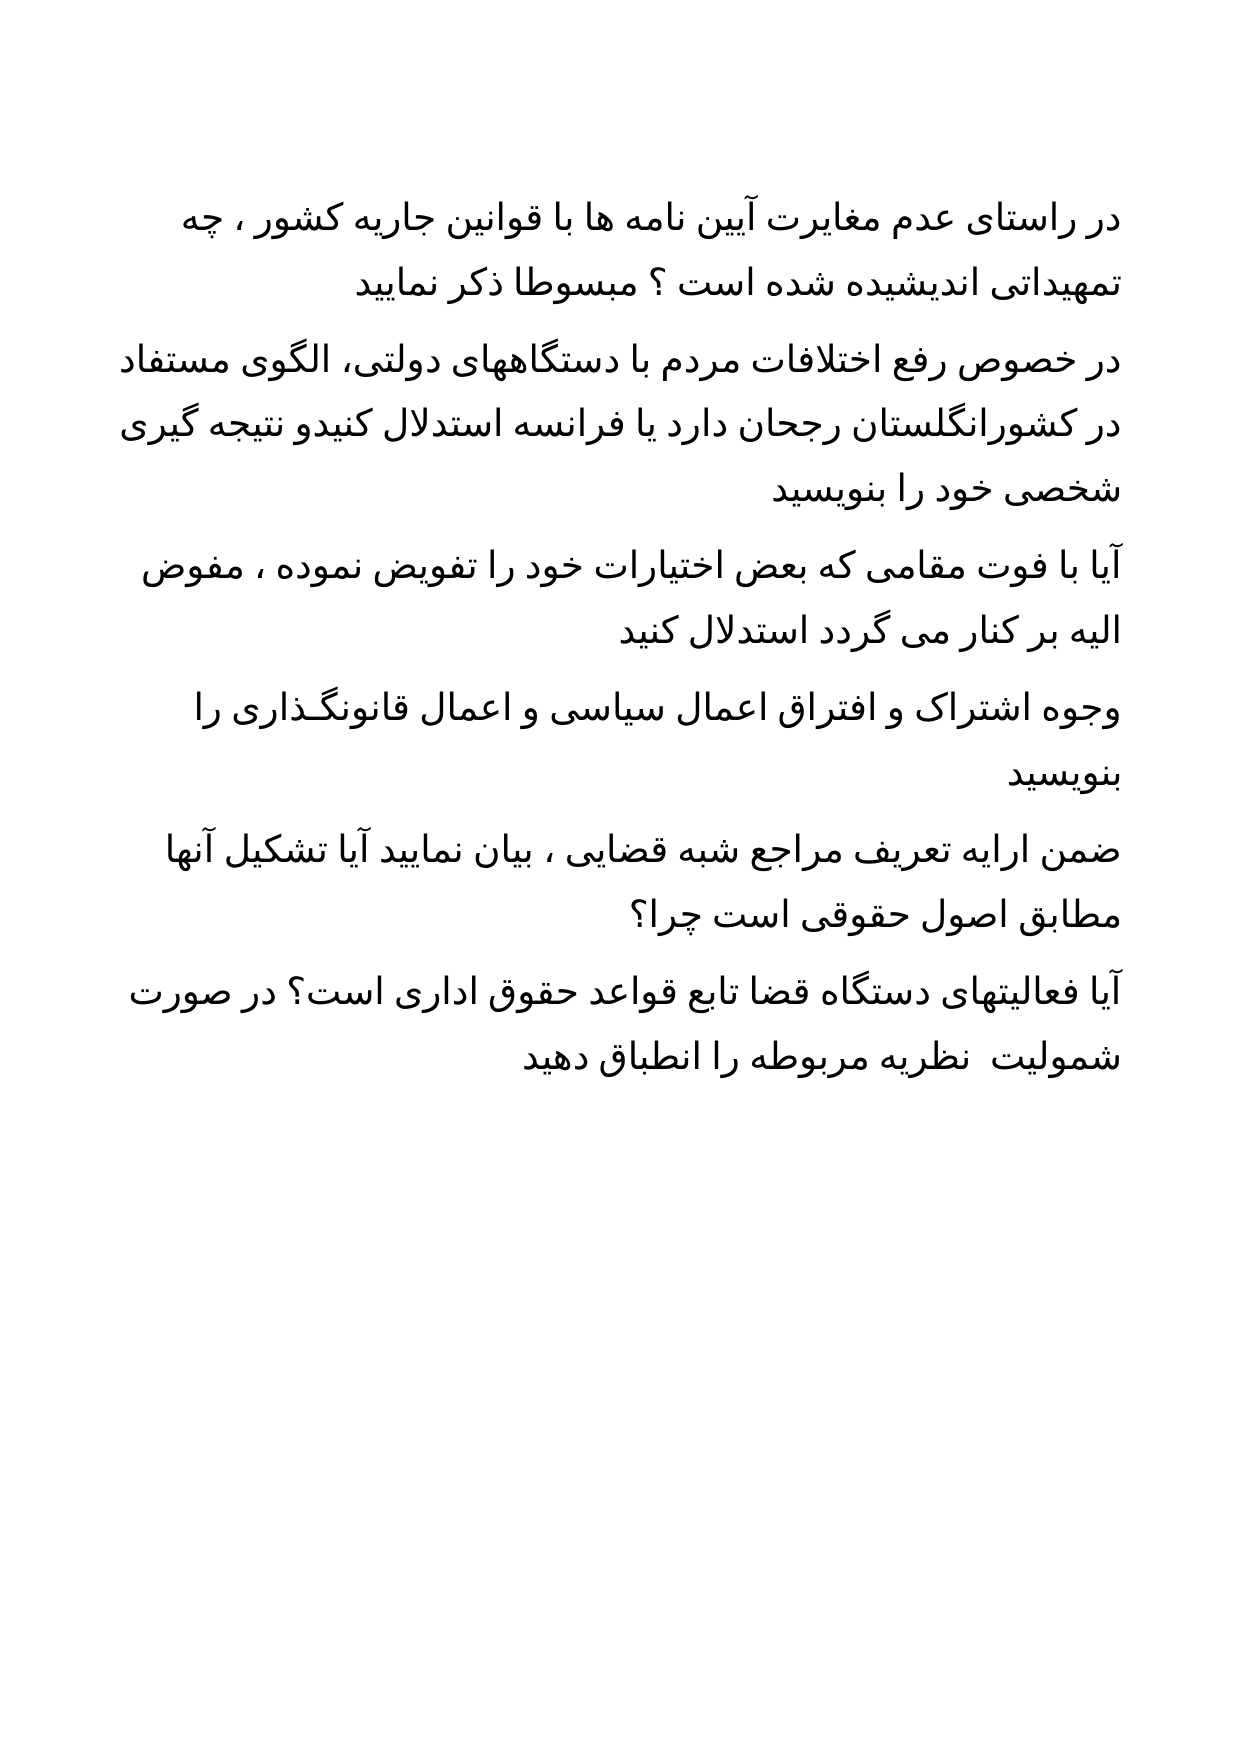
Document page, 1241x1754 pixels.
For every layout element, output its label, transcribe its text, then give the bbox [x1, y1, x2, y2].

text آیا فعالیتهای دستگاه قضا تابع قواعد حقوق اداری است؟ در صورت شمولیت نظریه مربوطه را انطباق دهید [118, 969, 1122, 1077]
text ضمن ارایه تعریف مراجع شبه قضایی ، بیان نمایید آیا تشکیل آنها مطابق اصول حقوقی است چرا؟ [118, 827, 1122, 935]
text در راستای عدم مغایرت آیین نامه ها با قوانین جاریه کشور ، چه تمهیداتی اندیشیده شده است ؟ مبسوطا ذکر نمایید [118, 195, 1122, 303]
text در خصوص رفع اختلافات مردم با دستگاههای دولتی، الگوی مستفاد در کشورانگلستان رجحان دارد یا فرانسه استدلال کنیدو نتیجه گیری شخصی خود را بنویسید [118, 337, 1122, 510]
text وجوه اشتراک و افتراق اعمال سیاسی و اعمال قانونگـذاری را بنویسید [118, 686, 1122, 793]
text آیا با فوت مقامی که بعض اختیارات خود را تفویض نموده ، مفوض الیه بر کنار می گردد استدلال کنید [118, 544, 1122, 652]
